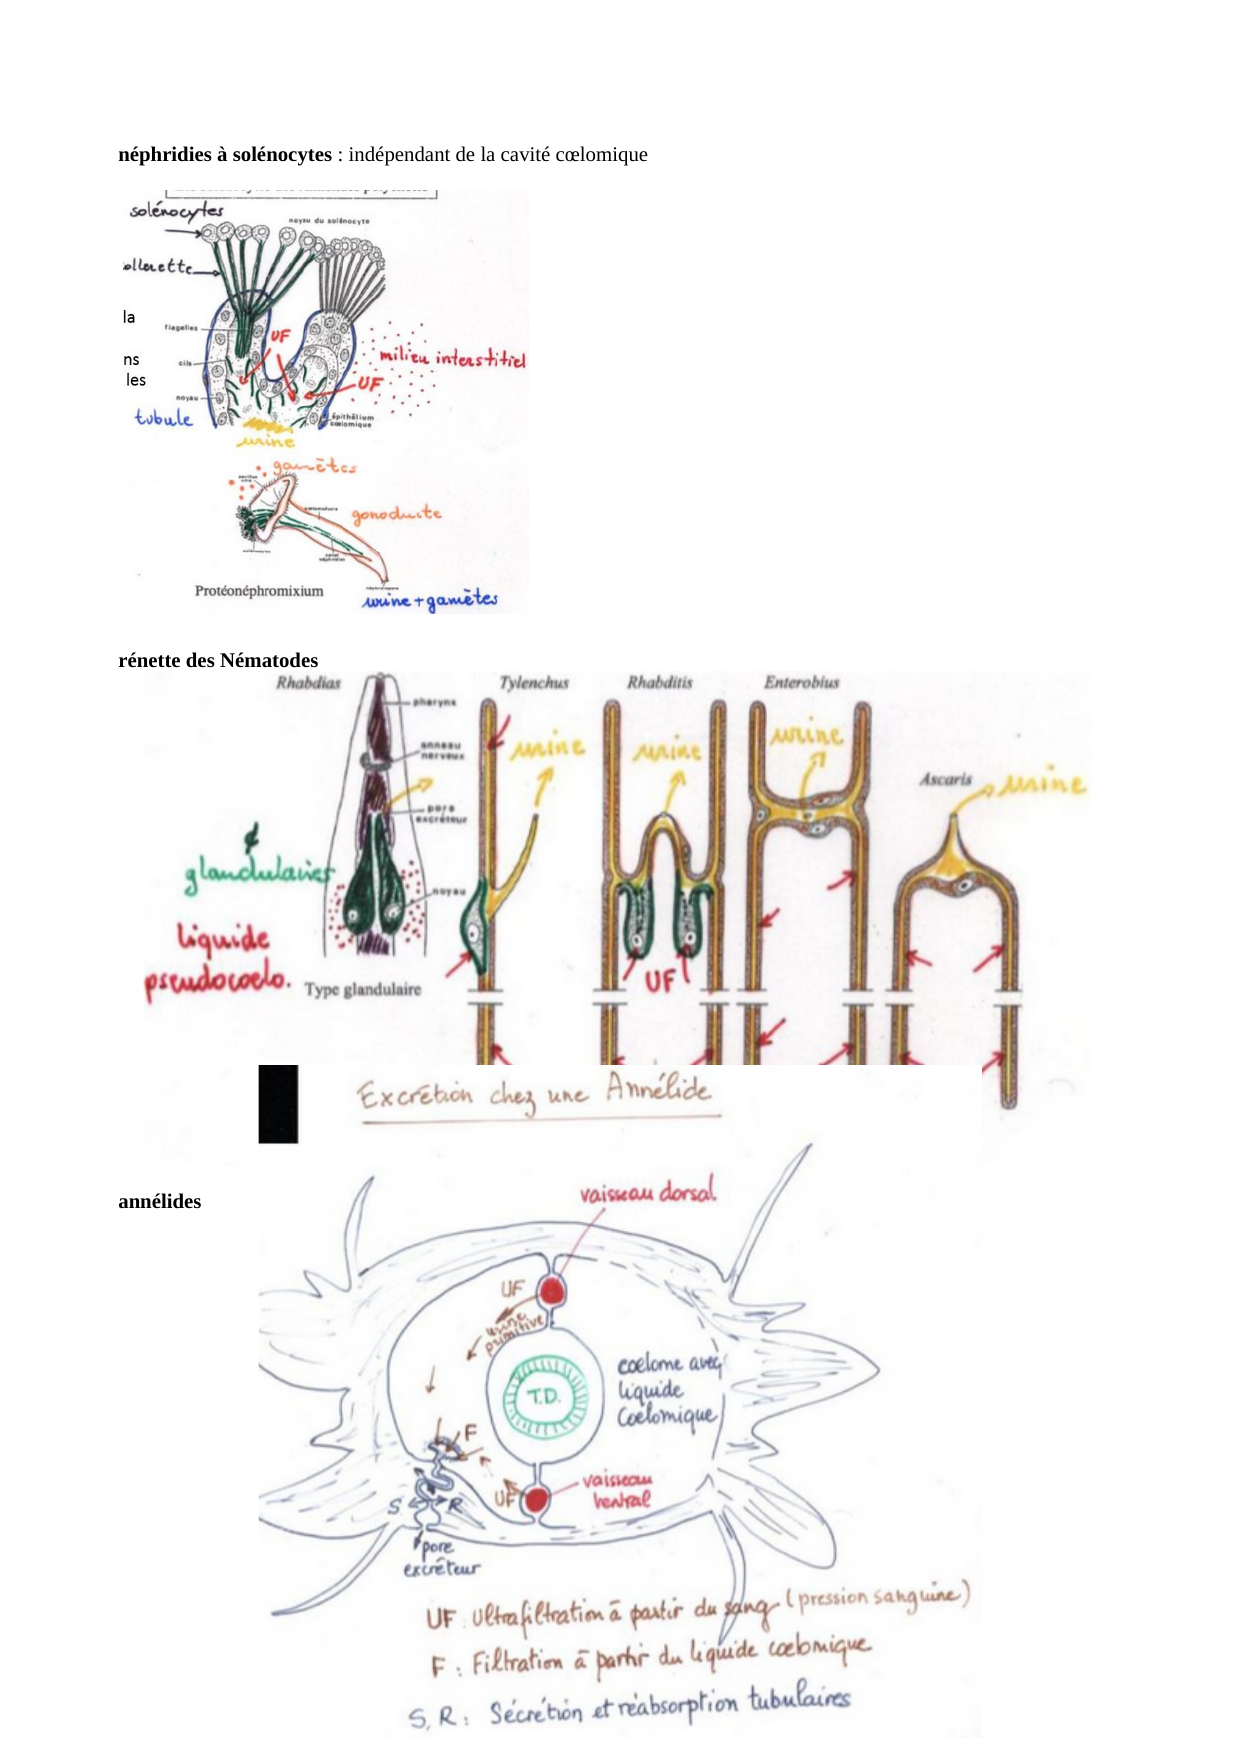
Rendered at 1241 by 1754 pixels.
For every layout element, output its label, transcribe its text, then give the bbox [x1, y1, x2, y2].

text néphridies à solénocytes : indépendant de la cavité cœlomique [118, 142, 1122, 166]
text [982, 1189, 1122, 1213]
text rénette des Nématodes [118, 647, 1122, 672]
text annélides [118, 1189, 258, 1213]
picture [111, 190, 535, 624]
picture [142, 671, 1099, 1754]
